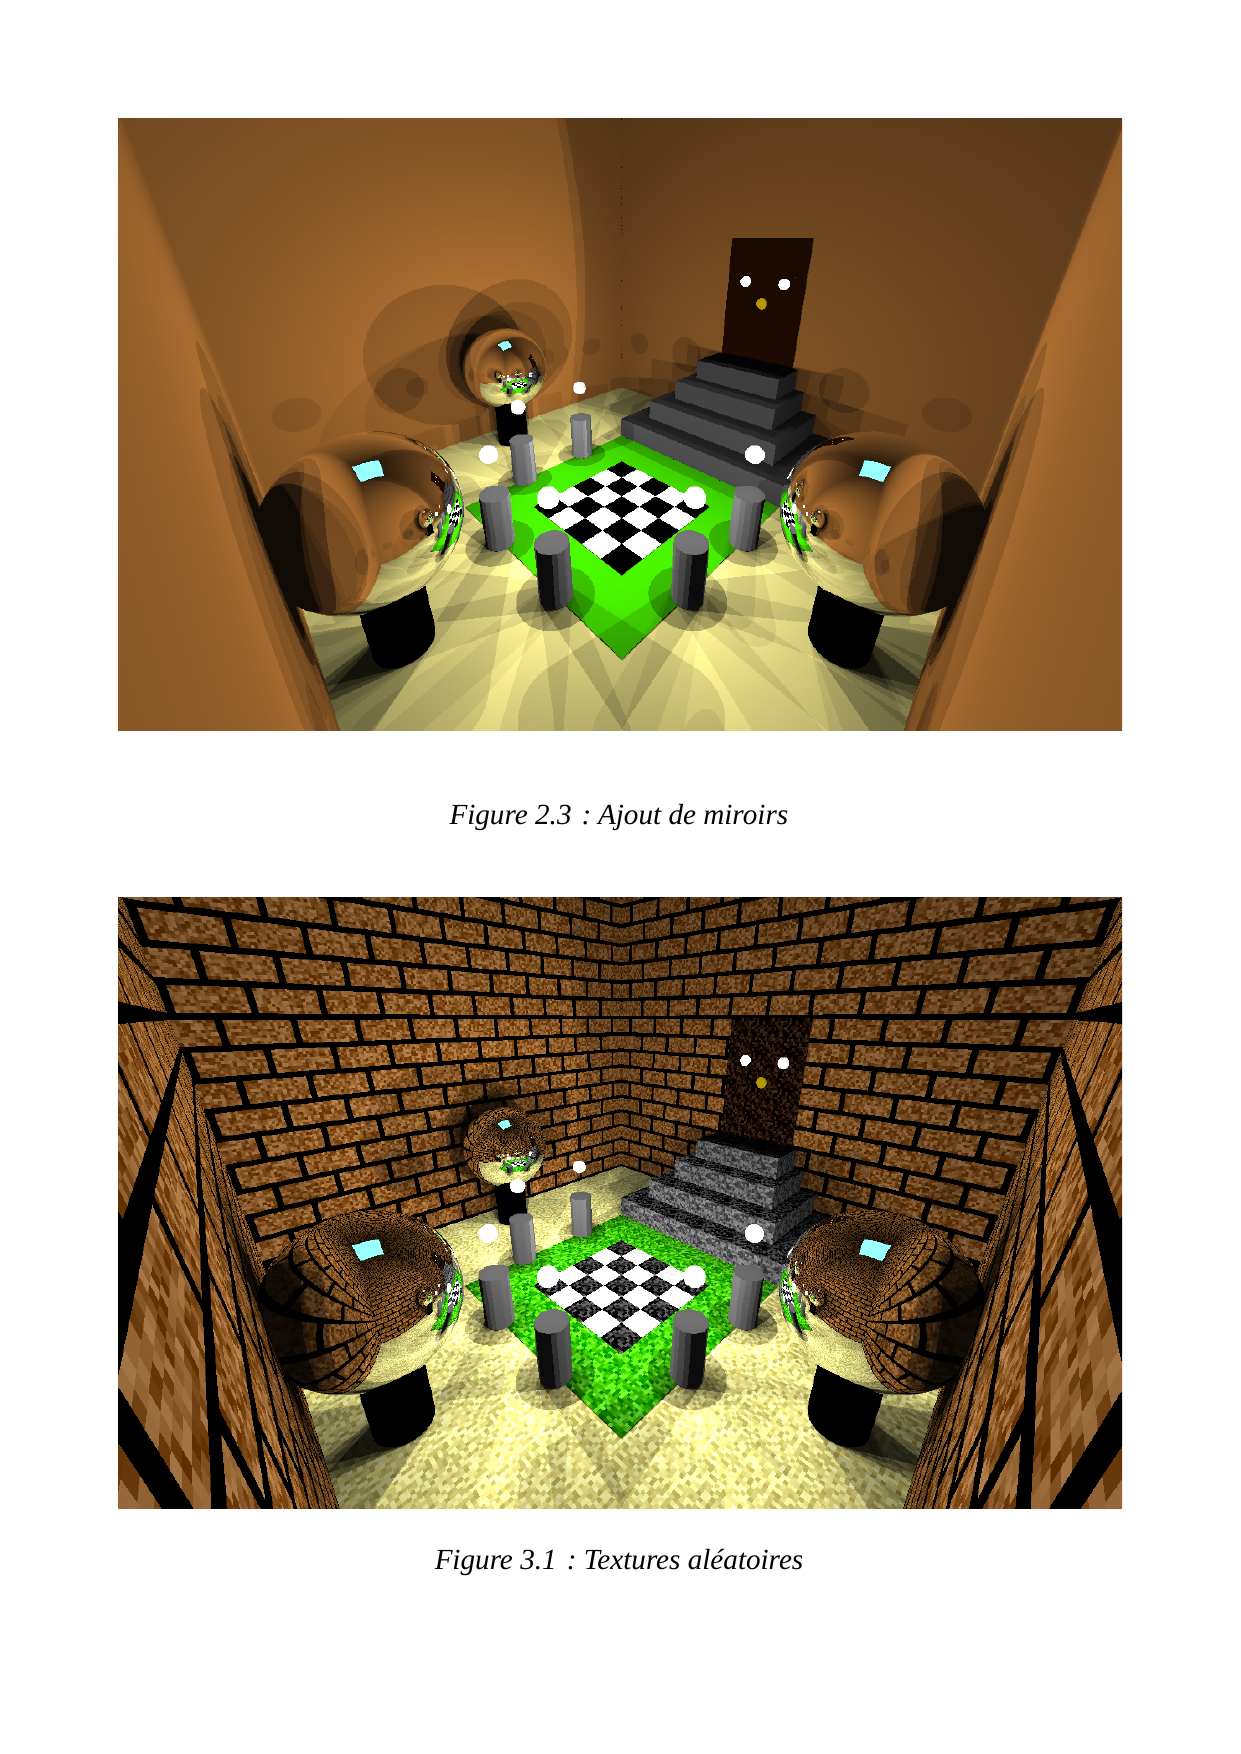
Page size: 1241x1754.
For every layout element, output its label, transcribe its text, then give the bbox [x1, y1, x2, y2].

picture [118, 118, 1123, 731]
text Figure 2.3 : Ajout de miroirs [118, 797, 1122, 831]
picture [118, 897, 1123, 1509]
text Figure 3.1 : Textures aléatoires [118, 1542, 1122, 1576]
